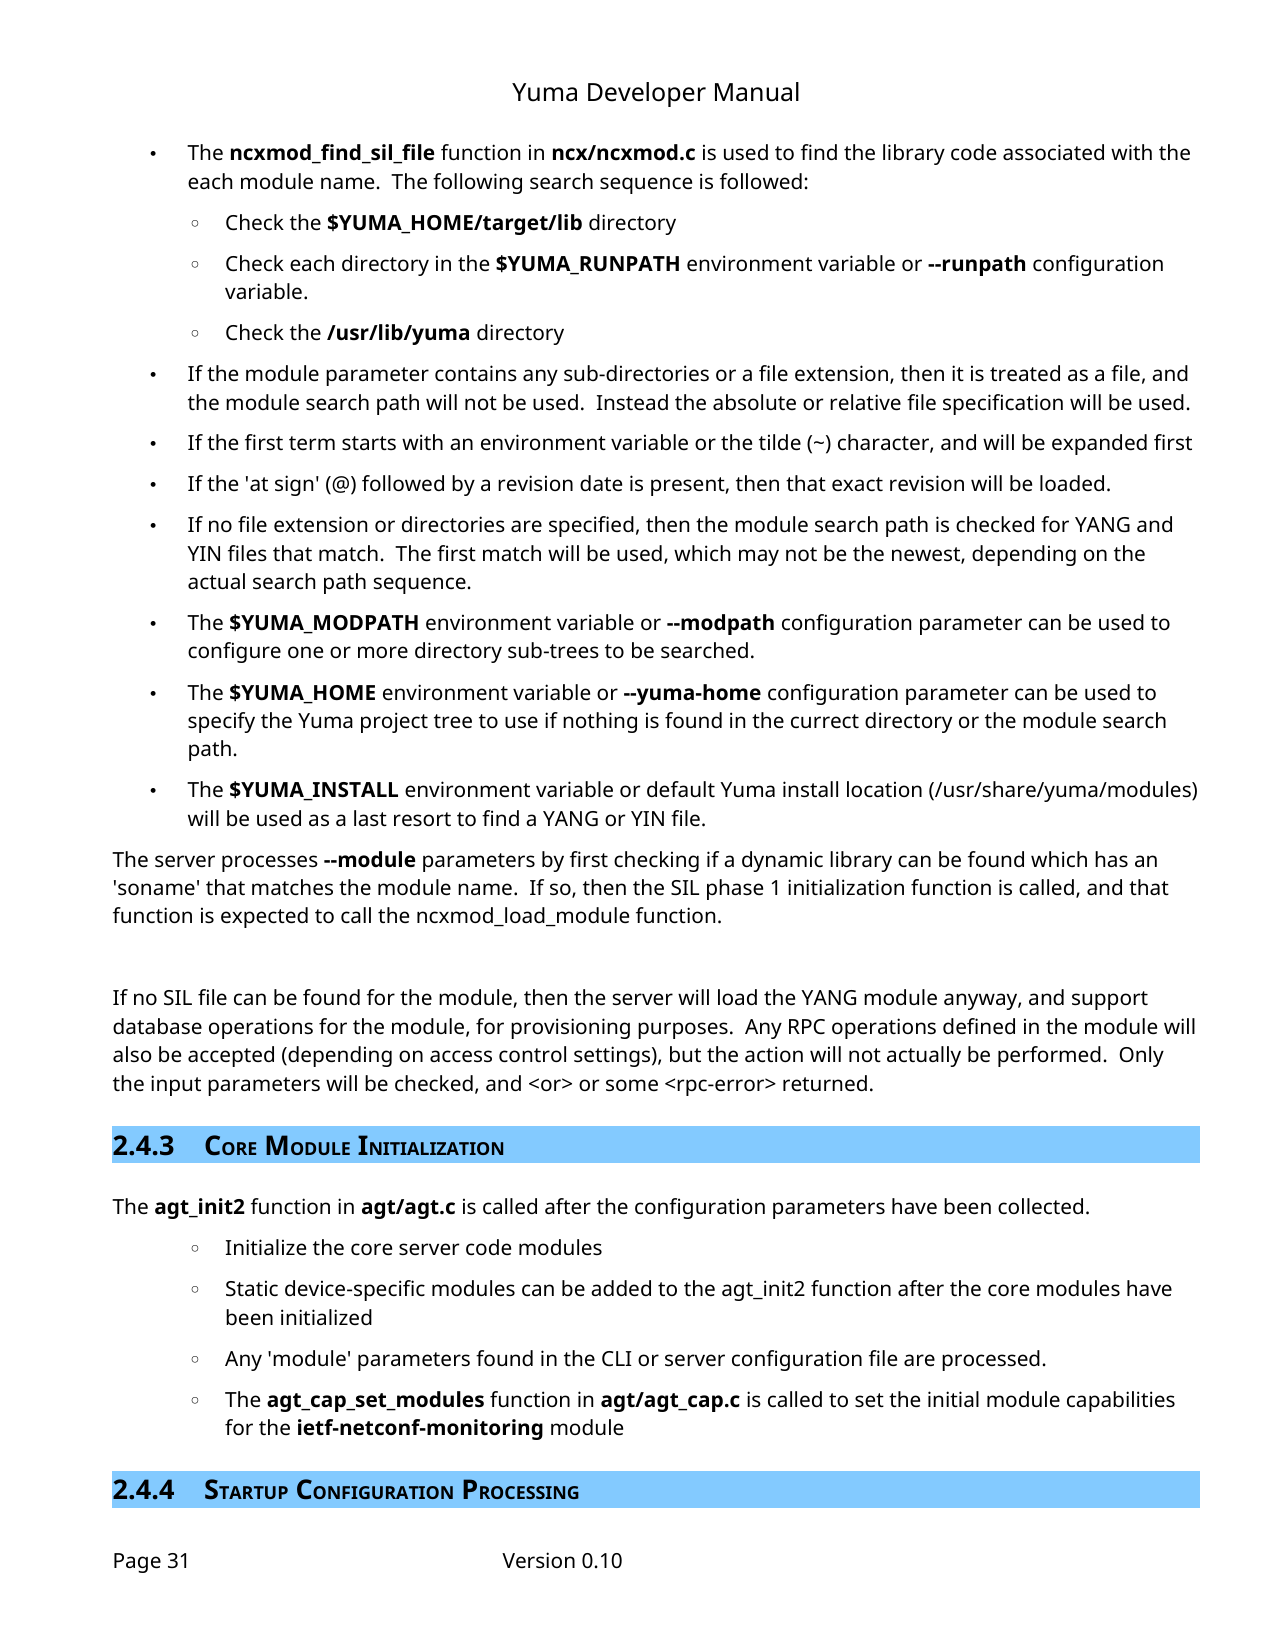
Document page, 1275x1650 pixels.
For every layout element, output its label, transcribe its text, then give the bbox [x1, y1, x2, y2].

list Check the $YUMA_HOME/target/lib directory [187, 208, 1200, 236]
list Any 'module' parameters found in the CLI or server configuration file are processed. [187, 1344, 1200, 1372]
list Check the /usr/lib/yuma directory [187, 318, 1200, 347]
subtitle Startup Configuration Processing [112, 1471, 1200, 1508]
subtitle Core Module Initialization [112, 1126, 1200, 1163]
list If the module parameter contains any sub-directories or a file extension, then it is treated as a file, and the module search path will not be used. Instead the absolute or relative file specification will be used. [150, 359, 1200, 416]
list Initialize the core server code modules [187, 1233, 1200, 1262]
list If the first term starts with an environment variable or the tilde (~) character, and will be expanded first [150, 428, 1200, 457]
text The server processes --module parameters by first checking if a dynamic library can be found which has an 'soname' that matches the module name. If so, then the SIL phase 1 initialization function is called, and that function is expected to call the ncxmod_load_module function. [112, 845, 1200, 930]
list The ncxmod_find_sil_file function in ncx/ncxmod.c is used to find the library code associated with the each module name. The following search sequence is followed: [150, 138, 1200, 195]
list The $YUMA_MODPATH environment variable or --modpath configuration parameter can be used to configure one or more directory sub-trees to be searched. [150, 608, 1200, 665]
list Check each directory in the $YUMA_RUNPATH environment variable or --runpath configuration variable. [187, 249, 1200, 306]
text The agt_init2 function in agt/agt.c is called after the configuration parameters have been collected. [112, 1192, 1200, 1221]
list The agt_cap_set_modules function in agt/agt_cap.c is called to set the initial module capabilities for the ietf-netconf-monitoring module [187, 1385, 1200, 1442]
list The $YUMA_INSTALL environment variable or default Yuma install location (/usr/share/yuma/modules) will be used as a last resort to find a YANG or YIN file. [150, 775, 1200, 832]
text If no SIL file can be found for the module, then the server will load the YANG module anyway, and support database operations for the module, for provisioning purposes. Any RPC operations defined in the module will also be accepted (depending on access control settings), but the action will not actually be performed. Only the input parameters will be checked, and <or> or some <rpc-error> returned. [112, 983, 1200, 1097]
list If the 'at sign' (@) followed by a revision date is present, then that exact revision will be loaded. [150, 469, 1200, 498]
list If no file extension or directories are specified, then the module search path is checked for YANG and YIN files that match. The first match will be used, which may not be the newest, depending on the actual search path sequence. [150, 510, 1200, 596]
list Static device-specific modules can be added to the agt_init2 function after the core modules have been initialized [187, 1274, 1200, 1331]
list The $YUMA_HOME environment variable or --yuma-home configuration parameter can be used to specify the Yuma project tree to use if nothing is found in the currect directory or the module search path. [150, 678, 1200, 763]
